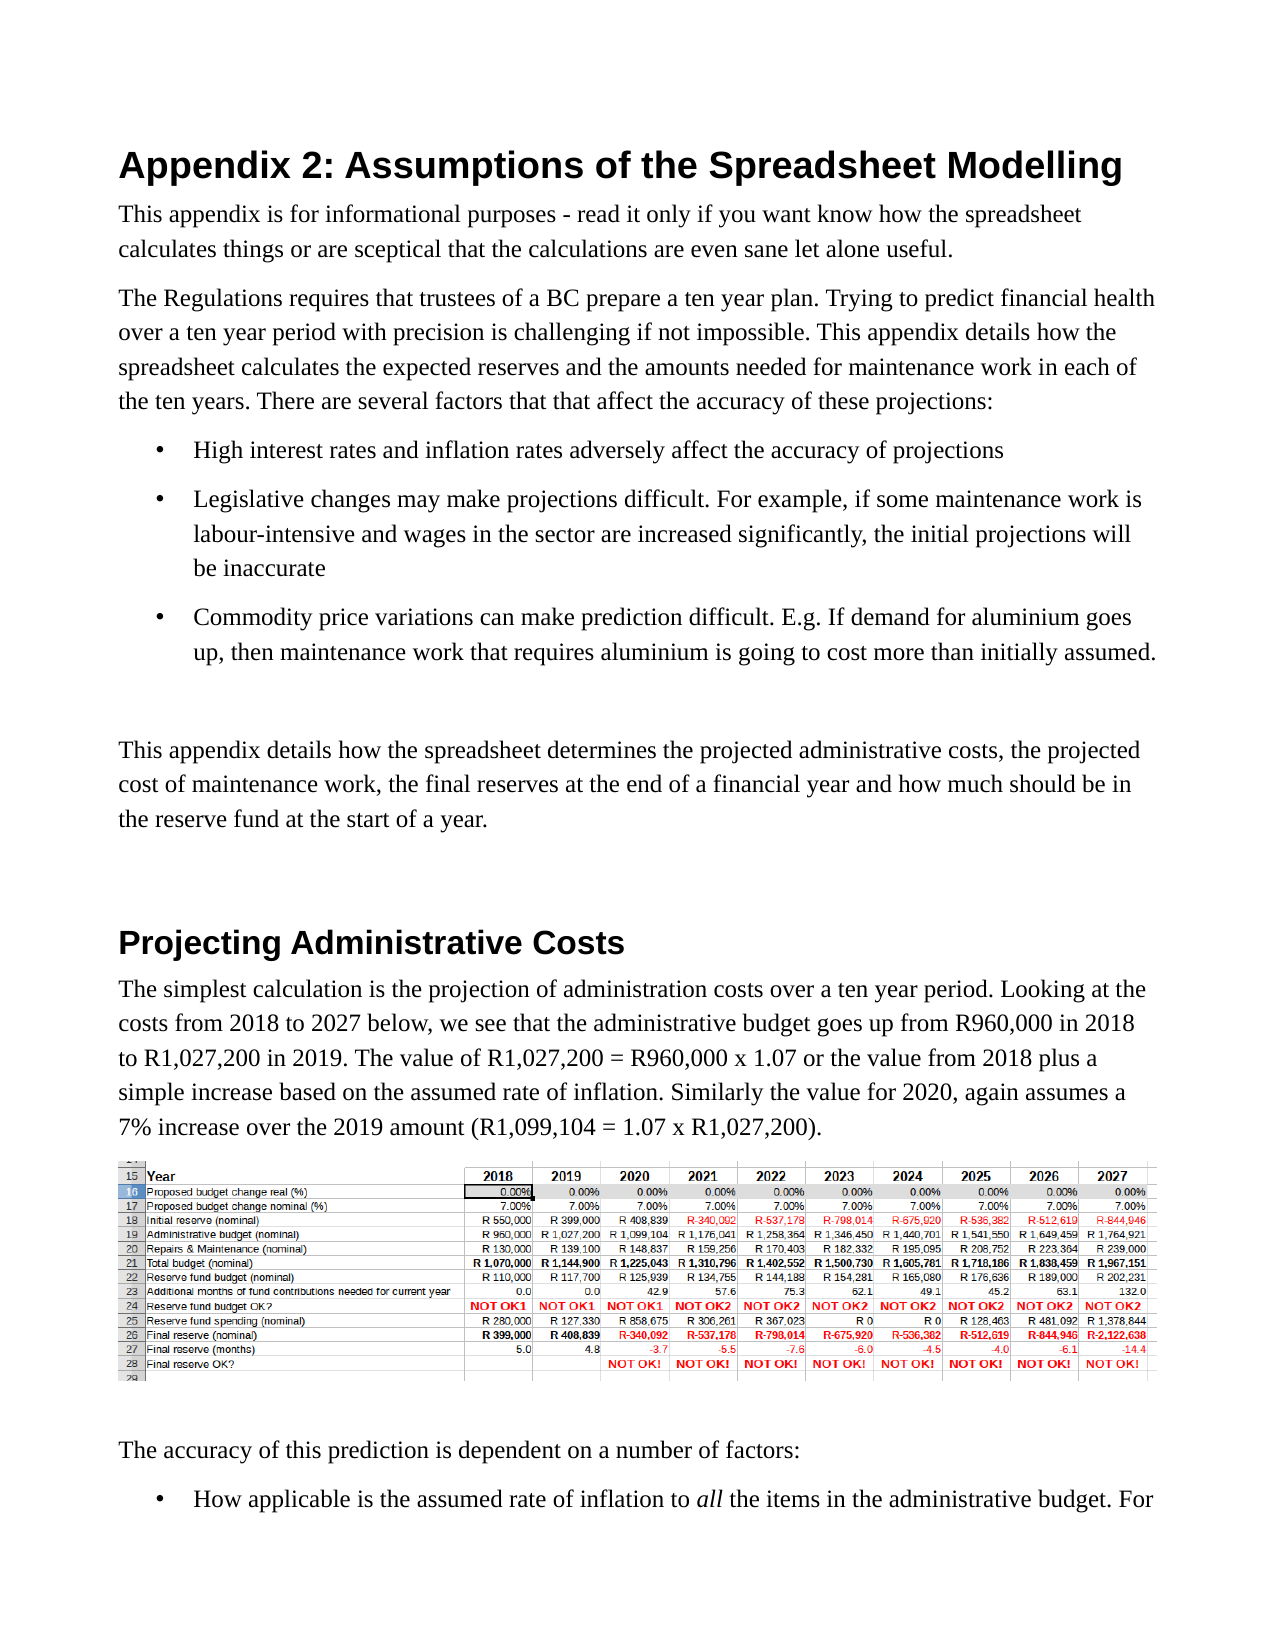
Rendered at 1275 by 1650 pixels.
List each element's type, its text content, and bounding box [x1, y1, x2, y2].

list Commodity price variations can make prediction difficult. E.g. If demand for aluminium goes up, then maintenance work that requires aluminium is going to cost more than initially assumed. [156, 602, 1157, 666]
list How applicable is the assumed rate of inflation to all the items in the administrative budget. For [156, 1484, 1157, 1513]
subtitle Projecting Administrative Costs [118, 923, 1157, 962]
text The simplest calculation is the projection of administration costs over a ten year period. Looking at the costs from 2018 to 2027 below, we see that the administrative budget goes up from R960,000 in 2018 to R1,027,200 in 2019. The value of R1,027,200 = R960,000 x 1.07 or the value from 2018 plus a simple increase based on the assumed rate of inflation. Similarly the value for 2020, again assumes a 7% increase over the 2019 amount (R1,099,104 = 1.07 x R1,027,200). [118, 974, 1157, 1141]
text The accuracy of this prediction is dependent on a number of factors: [118, 1436, 1157, 1464]
list Legislative changes may make projections difficult. For example, if some maintenance work is labour-intensive and wages in the sector are increased significantly, the initial projections will be inaccurate [156, 484, 1157, 582]
text This appendix is for informational purposes - read it only if you want know how the spreadsheet calculates things or are sceptical that the calculations are even sane let alone useful. [118, 199, 1157, 262]
text This appendix details how the spreadsheet determines the projected administrative costs, the projected cost of maintenance work, the final reserves at the end of a financial year and how much should be in the reserve fund at the start of a year. [118, 735, 1157, 833]
list High interest rates and inflation rates adversely affect the accuracy of projections [156, 435, 1157, 464]
text The Regulations requires that trustees of a BC prepare a ten year plan. Trying to predict financial health over a ten year period with precision is challenging if not impossible. This appendix details how the spreadsheet calculates the expected reserves and the amounts needed for maintenance work in each of the ten years. There are several factors that that affect the accuracy of these projections: [118, 283, 1157, 415]
subtitle Appendix 2: Assumptions of the Spreadsheet Modelling [118, 143, 1157, 187]
picture [118, 1161, 1157, 1381]
